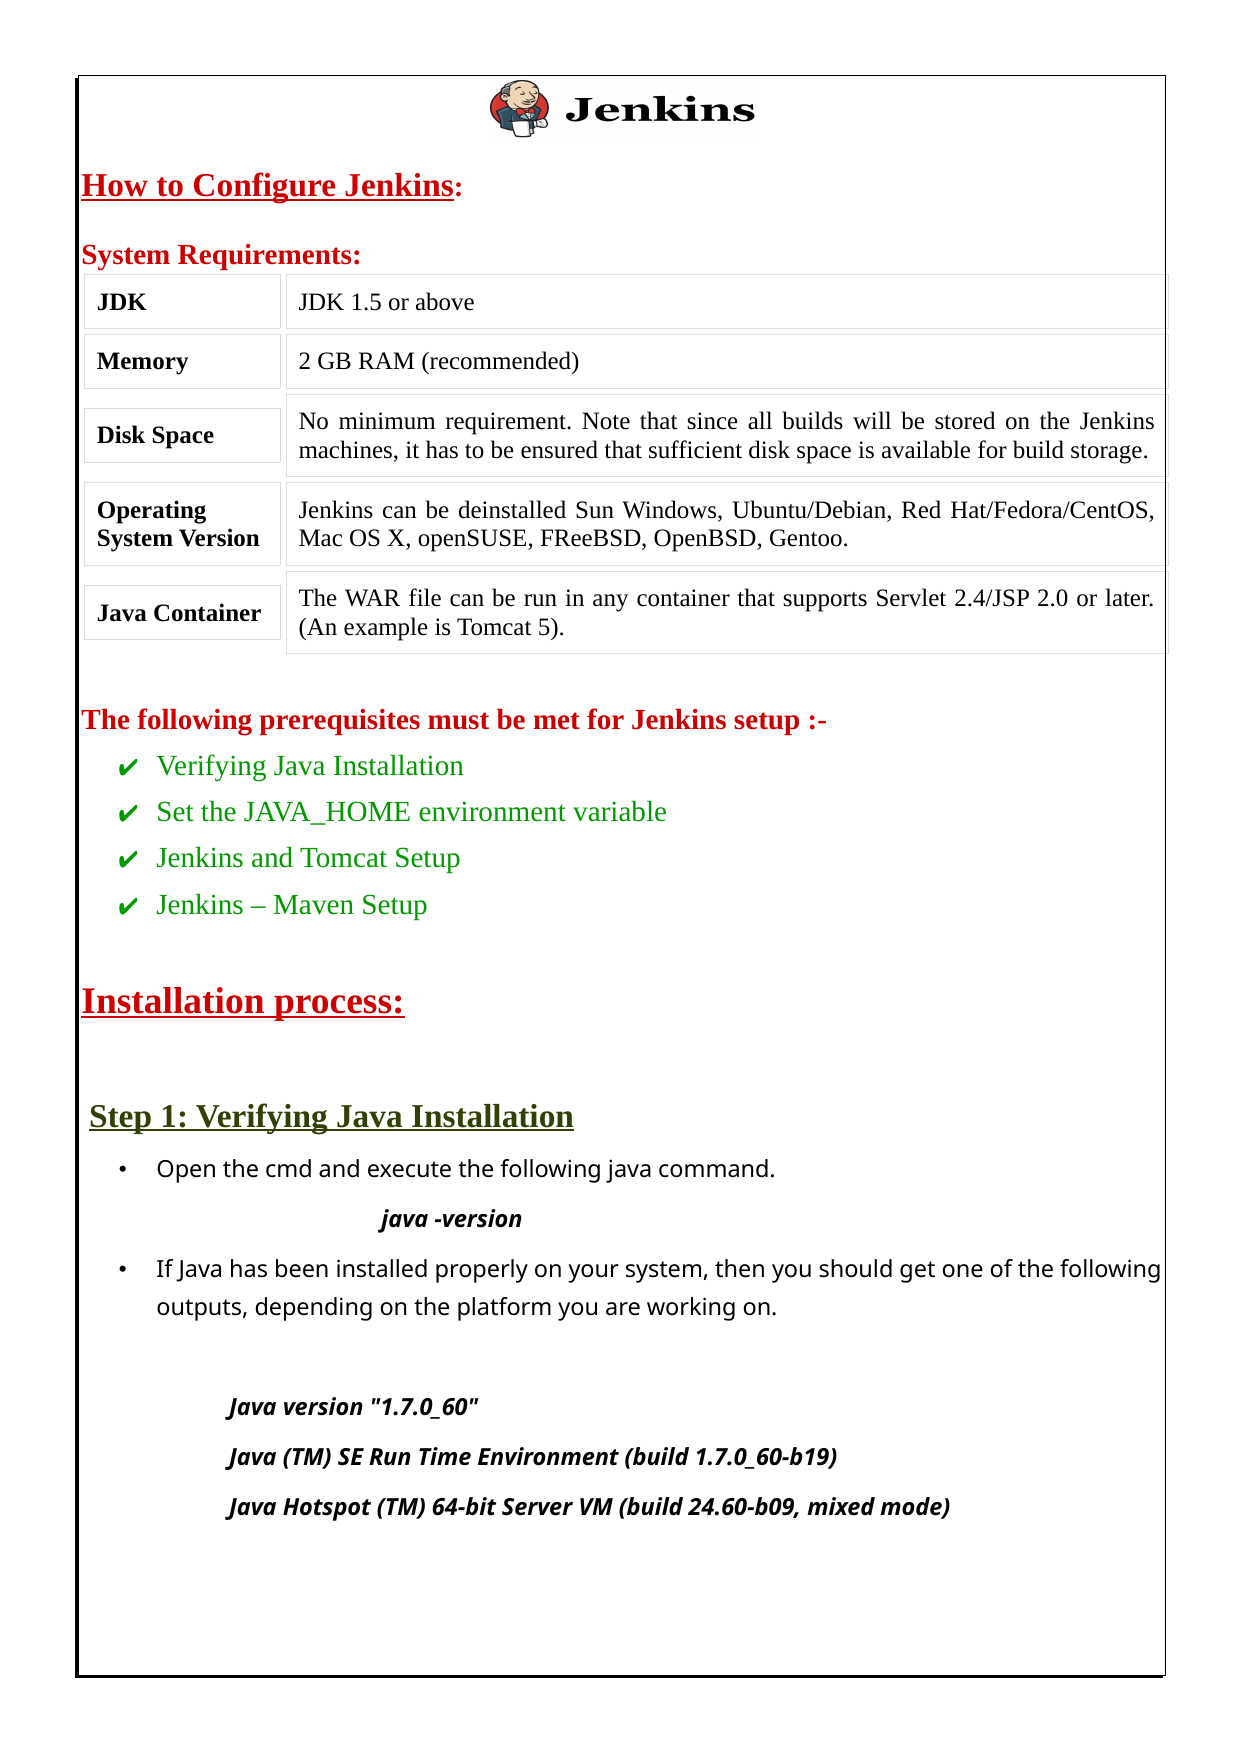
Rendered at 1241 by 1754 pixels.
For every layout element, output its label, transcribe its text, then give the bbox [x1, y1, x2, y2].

text Java Hotspot (TM) 64-bit Server VM (build 24.60-b09, mixed mode) [81, 1484, 1162, 1522]
table_cell Java Container [81, 568, 283, 656]
table_cell Jenkins can be deinstalled Sun Windows, Ubuntu/Debian, Red Hat/Fedora/CentOS, Mac OS X, openSUSE, FReeBSD, OpenBSD, Gentoo. [283, 479, 1165, 568]
text The following prerequisites must be met for Jenkins setup :- [81, 702, 1162, 736]
list Set the JAVA_HOME environment variable [119, 794, 1162, 828]
table_header JDK 1.5 or above [283, 271, 1165, 331]
subtitle How to Configure Jenkins: [81, 166, 1162, 204]
table_cell No minimum requirement. Note that since all builds will be stored on the Jenkins machines, it has to be ensured that sufficient disk space is available for build storage. [283, 391, 1165, 479]
list Verifying Java Installation [119, 748, 1162, 782]
table_cell Operating System Version [81, 479, 283, 568]
text Installation process: [81, 979, 1162, 1022]
text Step 1: Verifying Java Installation [81, 1096, 1162, 1134]
table_cell Memory [81, 331, 283, 391]
list Jenkins – Maven Setup [119, 887, 1162, 920]
table_cell 2 GB RAM (recommended) [283, 331, 1165, 391]
text Java version "1.7.0_60" [81, 1384, 1162, 1422]
table_cell The WAR file can be run in any container that supports Servlet 2.4/JSP 2.0 or later.(An example is Tomcat 5). [283, 568, 1165, 656]
picture [487, 78, 757, 139]
list Jenkins and Tomcat Setup [119, 841, 1162, 874]
list Open the cmd and execute the following java command. [119, 1147, 1162, 1184]
list java -version [344, 1197, 1162, 1234]
table_header JDK [81, 271, 283, 331]
table_cell Disk Space [81, 391, 283, 479]
list If Java has been installed properly on your system, then you should get one of the following outputs, depending on the platform you are working on. [119, 1247, 1162, 1322]
text Java (TM) SE Run Time Environment (build 1.7.0_60-b19) [81, 1434, 1162, 1472]
subtitle System Requirements: [81, 237, 1162, 271]
